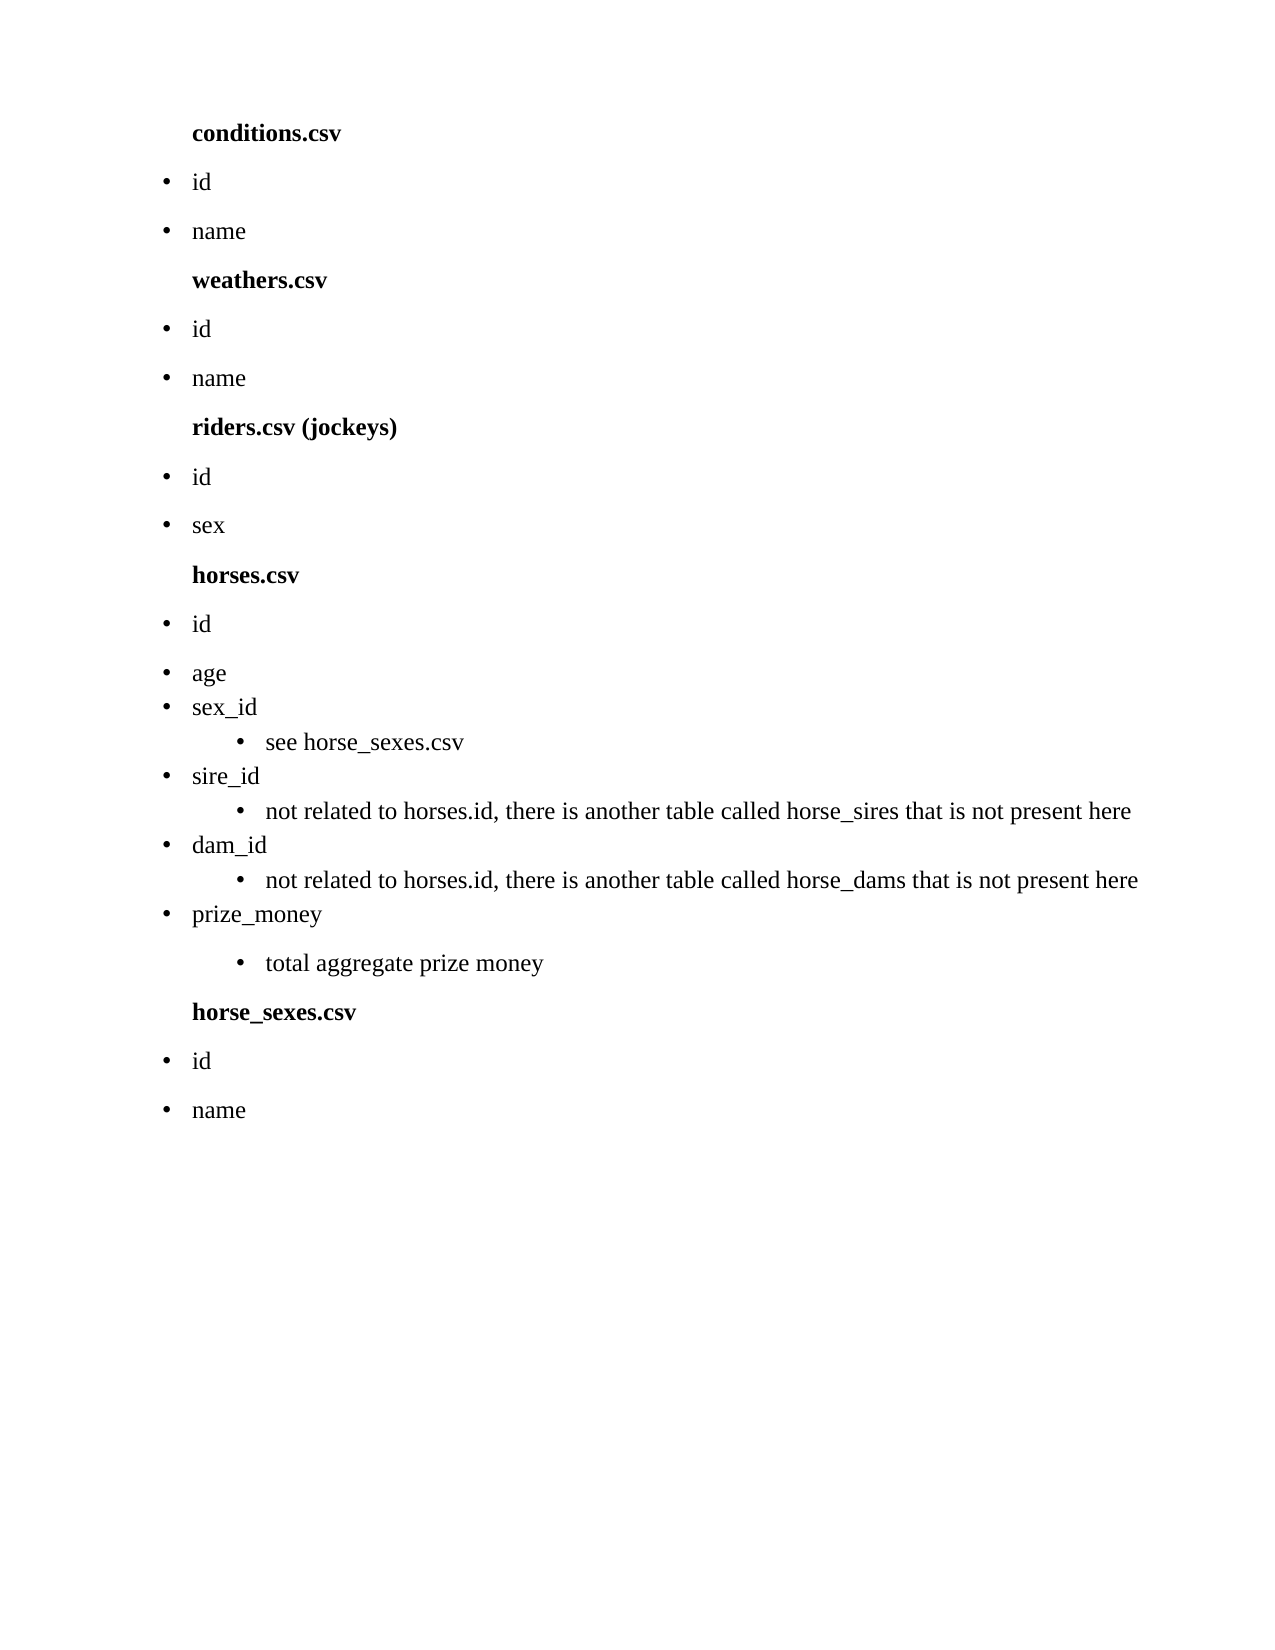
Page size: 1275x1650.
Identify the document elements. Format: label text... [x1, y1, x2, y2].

list name [162, 1095, 1157, 1124]
list not related to horses.id, there is another table called horse_sires that is not present here [236, 796, 1157, 824]
list not related to horses.id, there is another table called horse_dams that is not present here [236, 865, 1157, 893]
list id [162, 1046, 1157, 1075]
list prize_money [162, 899, 1157, 928]
list riders.csv (jockeys) [162, 412, 1157, 441]
list horse_sexes.csv [162, 997, 1157, 1026]
list see horse_sexes.csv [236, 727, 1157, 756]
list id [162, 167, 1157, 196]
list weathers.csv [162, 265, 1157, 294]
list sire_id [162, 761, 1157, 790]
list sex_id [162, 692, 1157, 721]
list name [162, 216, 1157, 245]
list dam_id [162, 830, 1157, 859]
list id [162, 314, 1157, 343]
list horses.csv [162, 560, 1157, 588]
list name [162, 363, 1157, 392]
list id [162, 609, 1157, 637]
list age [162, 658, 1157, 687]
list conditions.csv [162, 118, 1157, 147]
list total aggregate prize money [236, 948, 1157, 977]
list sex [162, 511, 1157, 539]
list id [162, 462, 1157, 490]
